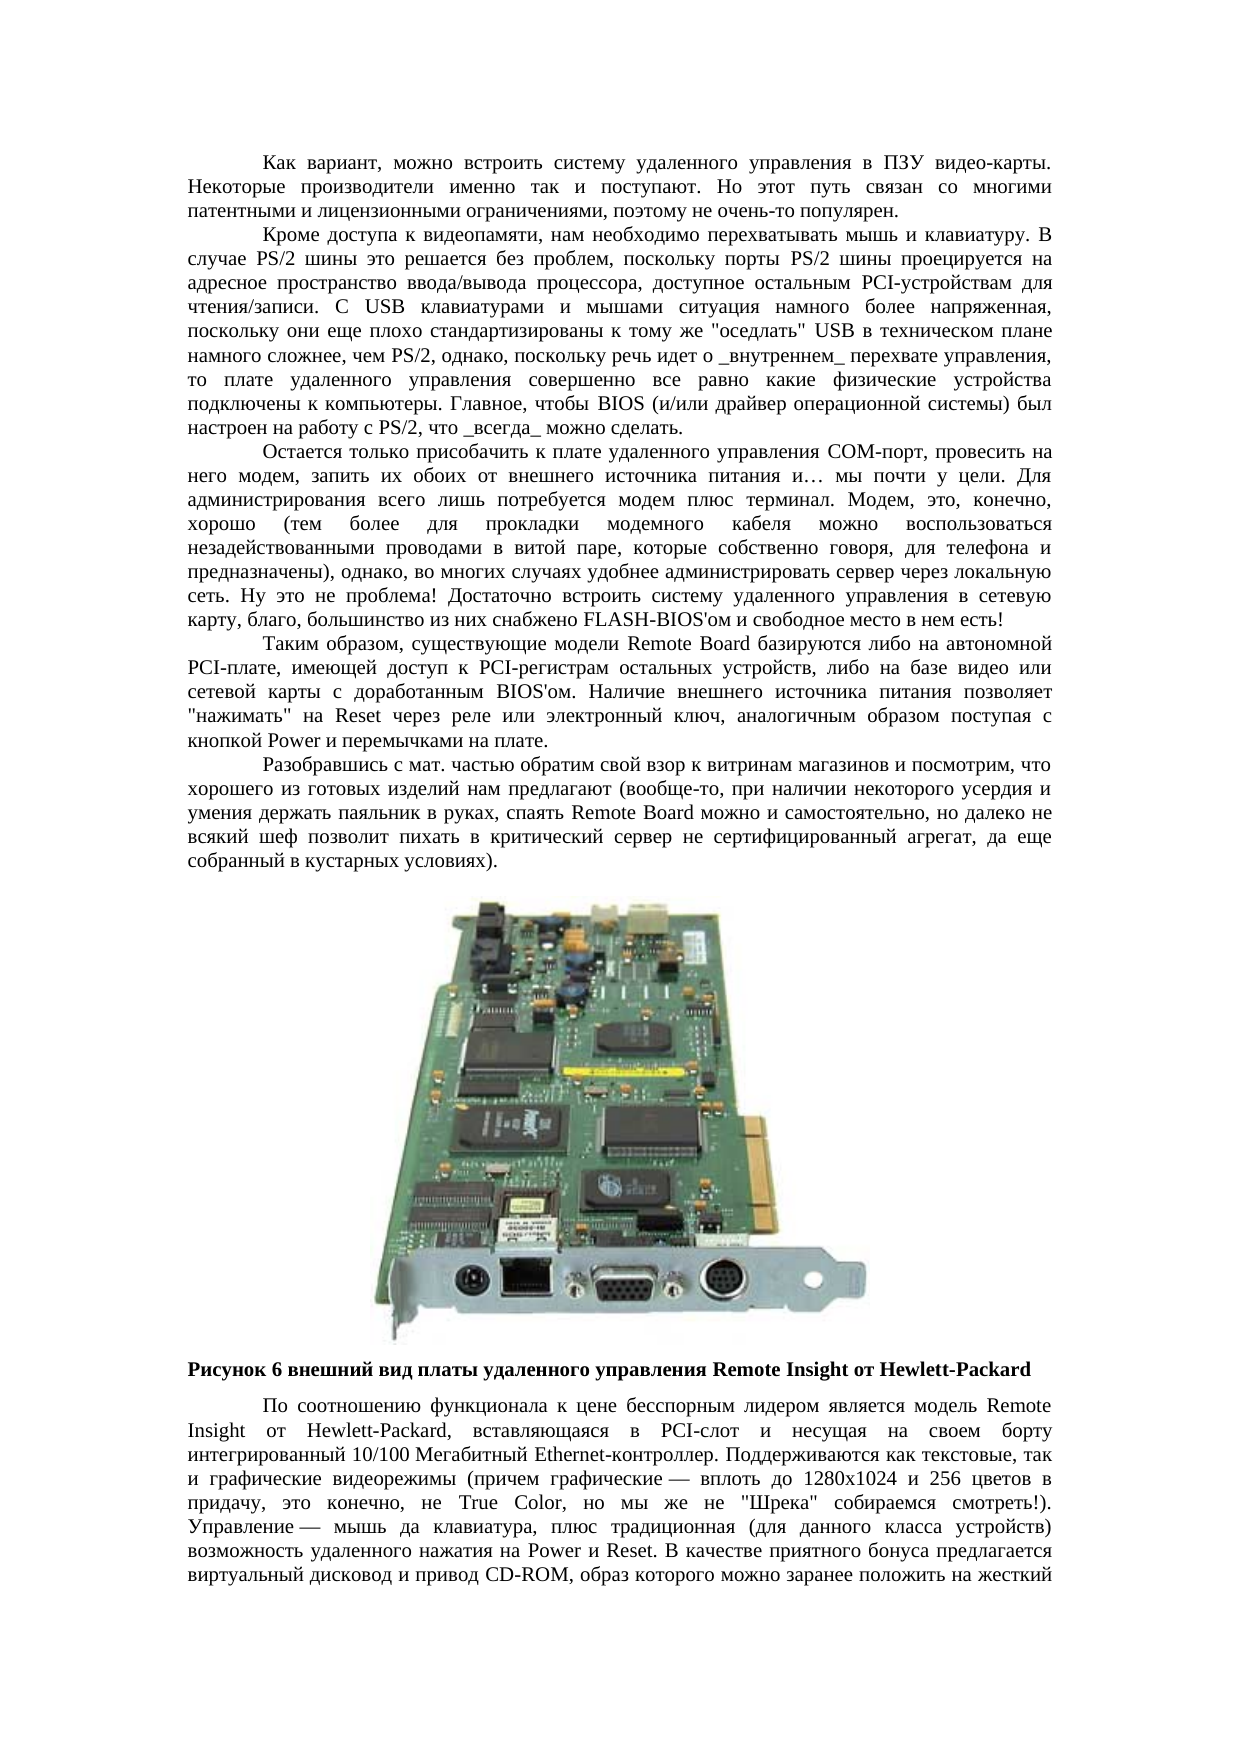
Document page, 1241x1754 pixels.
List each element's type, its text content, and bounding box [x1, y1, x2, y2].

text Разобравшись с мат. частью обратим свой взор к витринам магазинов и посмотрим, что хорошего из готовых изделий нам предлагают (вообще-то, при наличии некоторого усердия и умения держать паяльник в руках, спаять Remote Board можно и самостоятельно, но далеко не всякий шеф позволит пихать в критический сервер не сертифицированный агрегат, да еще собранный в кустарных условиях). [187, 752, 1053, 872]
text Кроме доступа к видеопамяти, нам необходимо перехватывать мышь и клавиатуру. В случае PS/2 шины это решается без проблем, поскольку порты PS/2 шины проецируется на адресное пространство ввода/вывода процессора, доступное остальным PCI-устройствам для чтения/записи. С USB клавиатурами и мышами ситуация намного более напряженная, поскольку они еще плохо стандартизированы к тому же "оседлать" USB в техническом плане намного сложнее, чем PS/2, однако, поскольку речь идет о _внутреннем_ перехвате управления, то плате удаленного управления совершенно все равно какие физические устройства подключены к компьютеры. Главное, чтобы BIOS (и/или драйвер операционной системы) был настроен на работу с PS/2, что _всегда_ можно сделать. [187, 222, 1053, 439]
text Как вариант, можно встроить систему удаленного управления в ПЗУ видео-карты. Некоторые производители именно так и поступают. Но этот путь связан со многими патентными и лицензионными ограничениями, поэтому не очень-то популярен. [187, 150, 1053, 222]
text Рисунок 6 внешний вид платы удаленного управления Remote Insight от Hewlett-Packard [187, 1357, 1053, 1381]
text По соотношению функционала к цене бесспорным лидером является модель Remote Insight от Hewlett-Packard, вставляющаяся в PCI-слот и несущая на своем борту интегрированный 10/100 Мегабитный Ethernet-контроллер. Поддерживаются как текстовые, так и графические видеорежимы (причем графические — вплоть до 1280х1024 и 256 цветов в придачу, это конечно, не True Color, но мы же не "Шрека" собираемся смотреть!). Управление — мышь да клавиатура, плюс традиционная (для данного класса устройств) возможность удаленного нажатия на Power и Reset. В качестве приятного бонуса предлагается виртуальный дисковод и привод CD-ROM, образ которого можно заранее положить на жесткий [187, 1393, 1053, 1586]
picture [370, 896, 870, 1345]
text Таким образом, существующие модели Remote Board базируются либо на автономной PCI-плате, имеющей доступ к PCI-регистрам остальных устройств, либо на базе видео или сетевой карты с доработанным BIOS'ом. Наличие внешнего источника питания позволяет "нажимать" на Reset через реле или электронный ключ, аналогичным образом поступая с кнопкой Power и перемычками на плате. [187, 631, 1053, 752]
text Остается только присобачить к плате удаленного управления COM-порт, провесить на него модем, запить их обоих от внешнего источника питания и… мы почти у цели. Для администрирования всего лишь потребуется модем плюс терминал. Модем, это, конечно, хорошо (тем более для прокладки модемного кабеля можно воспользоваться незадействованными проводами в витой паре, которые собственно говоря, для телефона и предназначены), однако, во многих случаях удобнее администрировать сервер через локальную сеть. Ну это не проблема! Достаточно встроить систему удаленного управления в сетевую карту, благо, большинство из них снабжено FLASH-BIOS'ом и свободное место в нем есть! [187, 439, 1053, 631]
